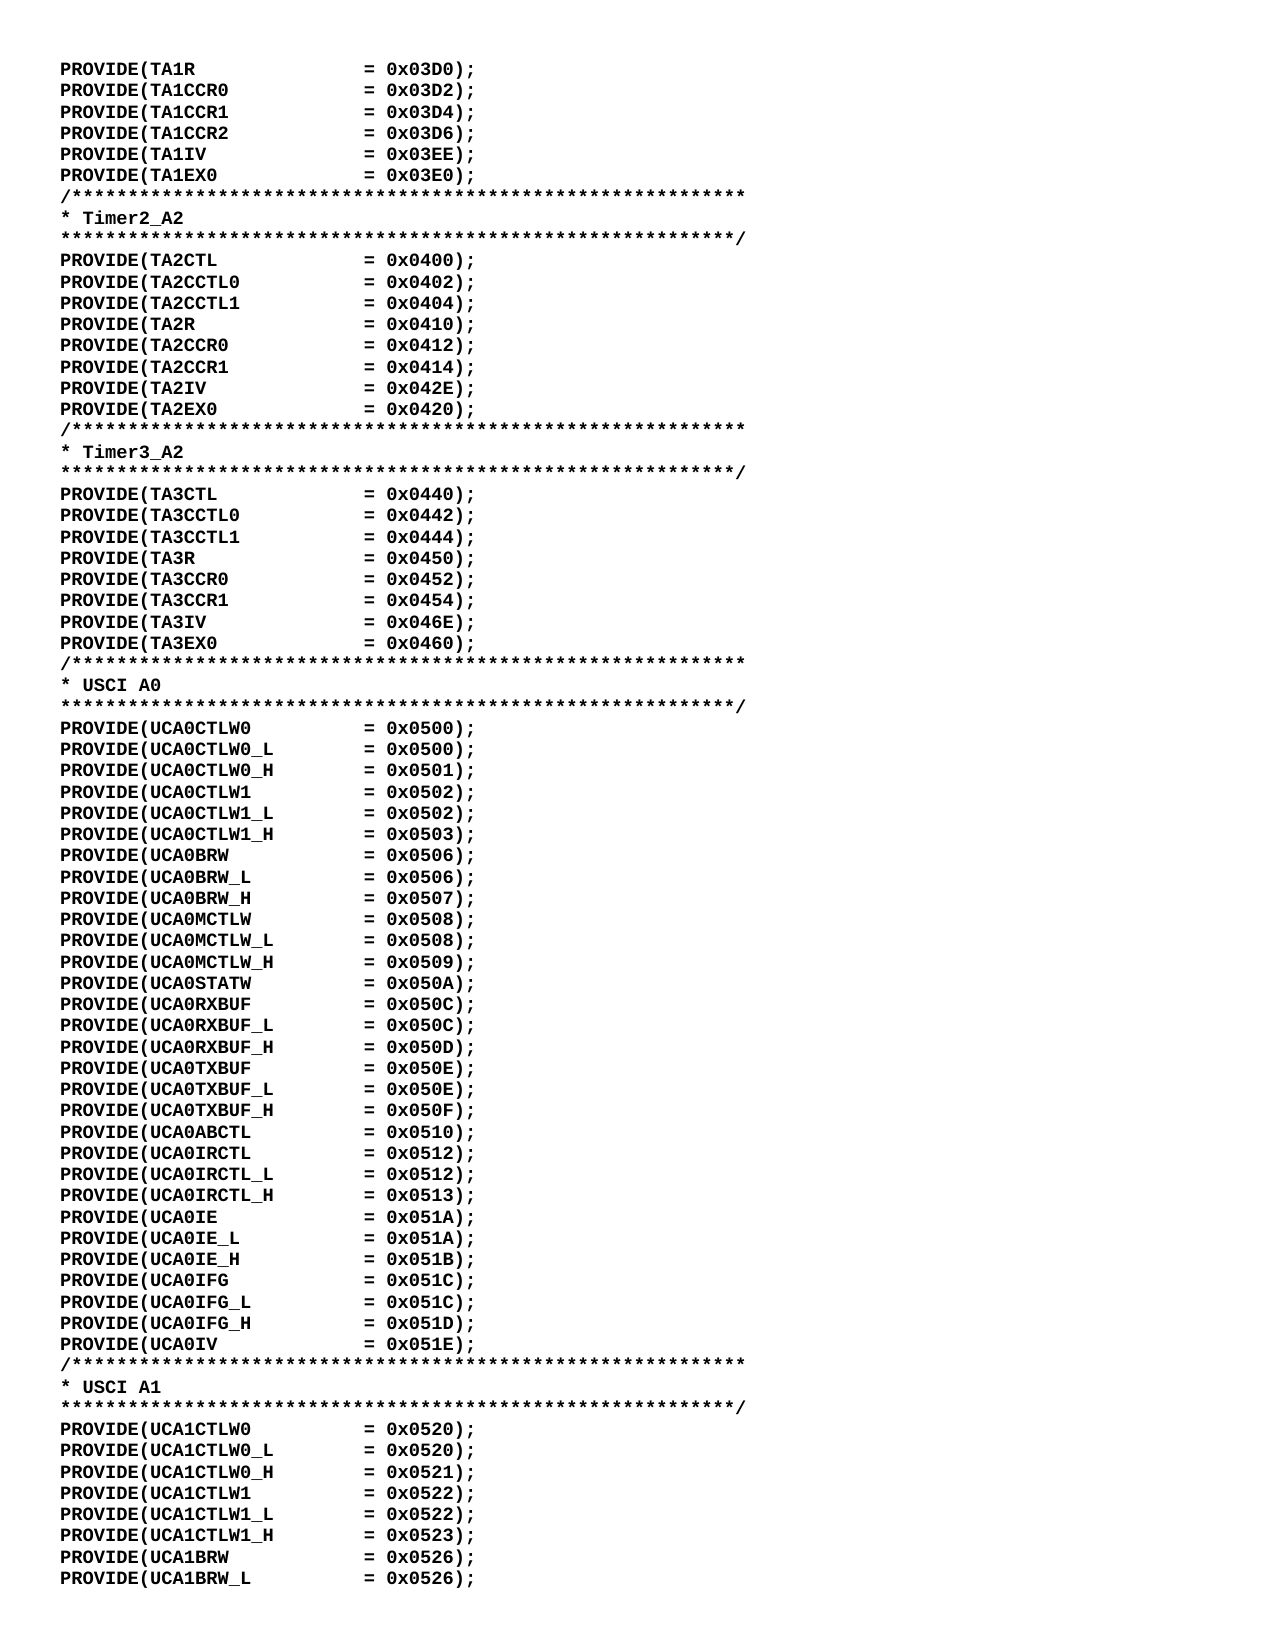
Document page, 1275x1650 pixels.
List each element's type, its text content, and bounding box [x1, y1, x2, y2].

text PROVIDE(UCA0CTLW0_L = 0x0500); [60, 740, 1215, 761]
text PROVIDE(TA2IV = 0x042E); [60, 379, 1215, 400]
text PROVIDE(UCA0IE_L = 0x051A); [60, 1229, 1215, 1250]
text PROVIDE(TA3CCR1 = 0x0454); [60, 591, 1215, 612]
text PROVIDE(UCA0MCTLW = 0x0508); [60, 910, 1215, 931]
text PROVIDE(UCA0IE = 0x051A); [60, 1207, 1215, 1229]
text PROVIDE(UCA0IV = 0x051E); [60, 1335, 1215, 1356]
text * Timer3_A2 [60, 442, 1215, 464]
text PROVIDE(UCA1CTLW1_L = 0x0522); [60, 1505, 1215, 1526]
text PROVIDE(TA2EX0 = 0x0420); [60, 400, 1215, 421]
text PROVIDE(TA2CCTL1 = 0x0404); [60, 294, 1215, 315]
text PROVIDE(TA1IV = 0x03EE); [60, 145, 1215, 166]
text PROVIDE(UCA0IFG_L = 0x051C); [60, 1292, 1215, 1314]
text PROVIDE(TA3CCR0 = 0x0452); [60, 570, 1215, 591]
text ************************************************************/ [60, 464, 1215, 485]
text PROVIDE(UCA0BRW_H = 0x0507); [60, 889, 1215, 910]
text PROVIDE(UCA1CTLW0_H = 0x0521); [60, 1462, 1215, 1484]
text * Timer2_A2 [60, 209, 1215, 230]
text /************************************************************ [60, 1356, 1215, 1377]
text PROVIDE(UCA0CTLW0_H = 0x0501); [60, 761, 1215, 782]
text ************************************************************/ [60, 697, 1215, 719]
text PROVIDE(UCA1CTLW1_H = 0x0523); [60, 1526, 1215, 1547]
text PROVIDE(UCA0IRCTL_H = 0x0513); [60, 1186, 1215, 1207]
text PROVIDE(UCA0RXBUF_H = 0x050D); [60, 1037, 1215, 1059]
text PROVIDE(TA1R = 0x03D0); [60, 60, 1215, 81]
text PROVIDE(UCA1CTLW1 = 0x0522); [60, 1484, 1215, 1505]
text PROVIDE(UCA0BRW = 0x0506); [60, 846, 1215, 867]
text PROVIDE(UCA0TXBUF_H = 0x050F); [60, 1101, 1215, 1122]
text PROVIDE(UCA0IRCTL = 0x0512); [60, 1144, 1215, 1165]
text PROVIDE(TA2CCR1 = 0x0414); [60, 357, 1215, 379]
text PROVIDE(TA1CCR0 = 0x03D2); [60, 81, 1215, 102]
text PROVIDE(UCA0RXBUF_L = 0x050C); [60, 1016, 1215, 1037]
text * USCI A0 [60, 676, 1215, 697]
text PROVIDE(UCA1BRW = 0x0526); [60, 1547, 1215, 1569]
text PROVIDE(TA1EX0 = 0x03E0); [60, 166, 1215, 187]
text PROVIDE(UCA0IFG = 0x051C); [60, 1271, 1215, 1292]
text ************************************************************/ [60, 230, 1215, 251]
text PROVIDE(TA3R = 0x0450); [60, 549, 1215, 570]
text PROVIDE(UCA1BRW_L = 0x0526); [60, 1569, 1215, 1590]
text PROVIDE(UCA0BRW_L = 0x0506); [60, 867, 1215, 889]
text /************************************************************ [60, 421, 1215, 442]
text PROVIDE(UCA0RXBUF = 0x050C); [60, 995, 1215, 1016]
text PROVIDE(TA3CTL = 0x0440); [60, 485, 1215, 506]
text /************************************************************ [60, 187, 1215, 209]
text PROVIDE(TA3EX0 = 0x0460); [60, 634, 1215, 655]
text PROVIDE(UCA0IRCTL_L = 0x0512); [60, 1165, 1215, 1186]
text PROVIDE(UCA1CTLW0 = 0x0520); [60, 1420, 1215, 1441]
text PROVIDE(TA1CCR2 = 0x03D6); [60, 124, 1215, 145]
text PROVIDE(UCA0MCTLW_L = 0x0508); [60, 931, 1215, 952]
text PROVIDE(TA1CCR1 = 0x03D4); [60, 102, 1215, 124]
text PROVIDE(UCA0CTLW1_L = 0x0502); [60, 804, 1215, 825]
text PROVIDE(UCA0CTLW0 = 0x0500); [60, 719, 1215, 740]
text PROVIDE(TA3CCTL1 = 0x0444); [60, 527, 1215, 549]
text PROVIDE(UCA0IFG_H = 0x051D); [60, 1314, 1215, 1335]
text PROVIDE(UCA0TXBUF_L = 0x050E); [60, 1080, 1215, 1101]
text PROVIDE(UCA0TXBUF = 0x050E); [60, 1059, 1215, 1080]
text ************************************************************/ [60, 1399, 1215, 1420]
text PROVIDE(TA3IV = 0x046E); [60, 612, 1215, 634]
text PROVIDE(TA2CCR0 = 0x0412); [60, 336, 1215, 357]
text PROVIDE(UCA0CTLW1_H = 0x0503); [60, 825, 1215, 846]
text PROVIDE(UCA0ABCTL = 0x0510); [60, 1122, 1215, 1144]
text PROVIDE(UCA0CTLW1 = 0x0502); [60, 782, 1215, 804]
text PROVIDE(UCA0STATW = 0x050A); [60, 974, 1215, 995]
text PROVIDE(UCA0IE_H = 0x051B); [60, 1250, 1215, 1271]
text PROVIDE(UCA1CTLW0_L = 0x0520); [60, 1441, 1215, 1462]
text * USCI A1 [60, 1377, 1215, 1399]
text /************************************************************ [60, 655, 1215, 676]
text PROVIDE(UCA0MCTLW_H = 0x0509); [60, 952, 1215, 974]
text PROVIDE(TA2CTL = 0x0400); [60, 251, 1215, 272]
text PROVIDE(TA2R = 0x0410); [60, 315, 1215, 336]
text PROVIDE(TA3CCTL0 = 0x0442); [60, 506, 1215, 527]
text PROVIDE(TA2CCTL0 = 0x0402); [60, 272, 1215, 294]
